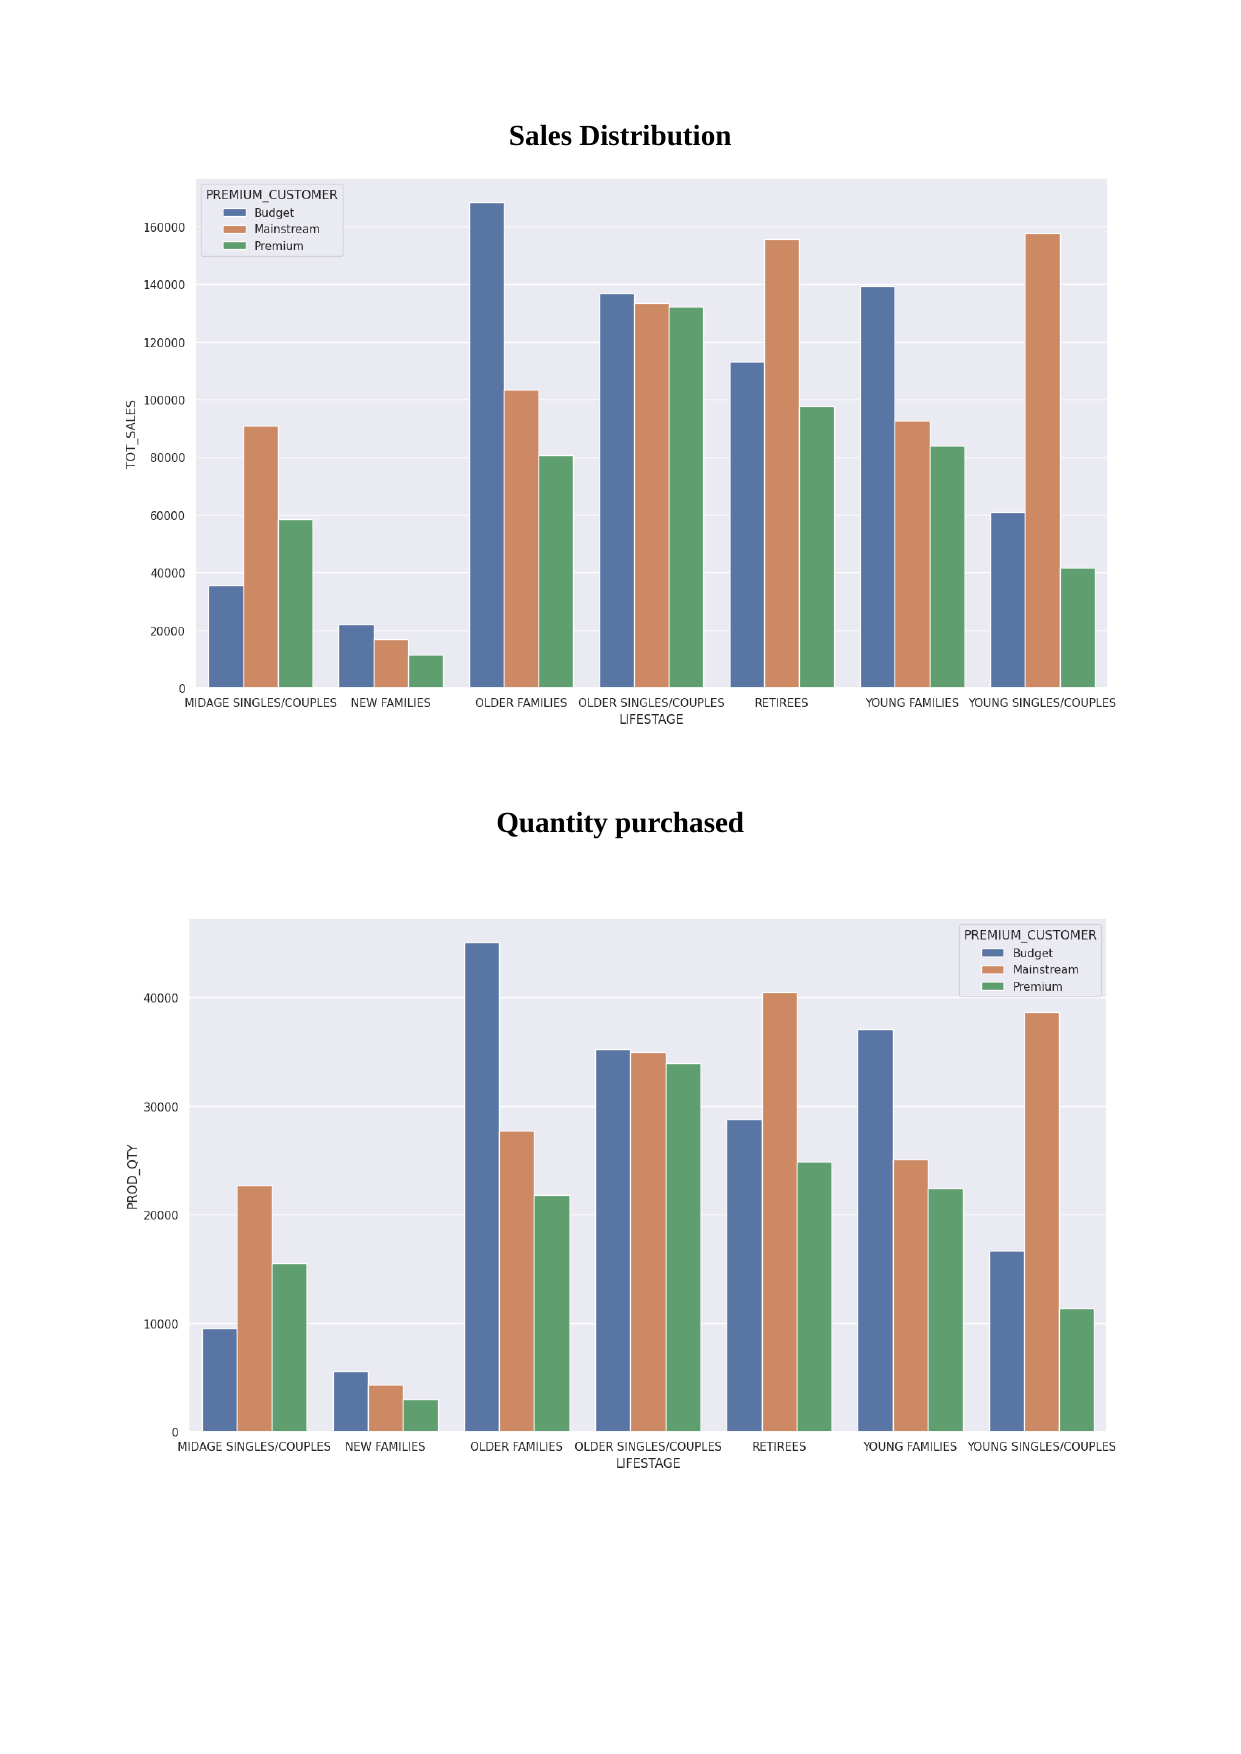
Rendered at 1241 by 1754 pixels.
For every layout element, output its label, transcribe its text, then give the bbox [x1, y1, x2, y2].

picture [118, 171, 1123, 733]
text Quantity purchased [118, 805, 1122, 839]
text Sales Distribution [118, 118, 1122, 152]
picture [118, 911, 1123, 1477]
